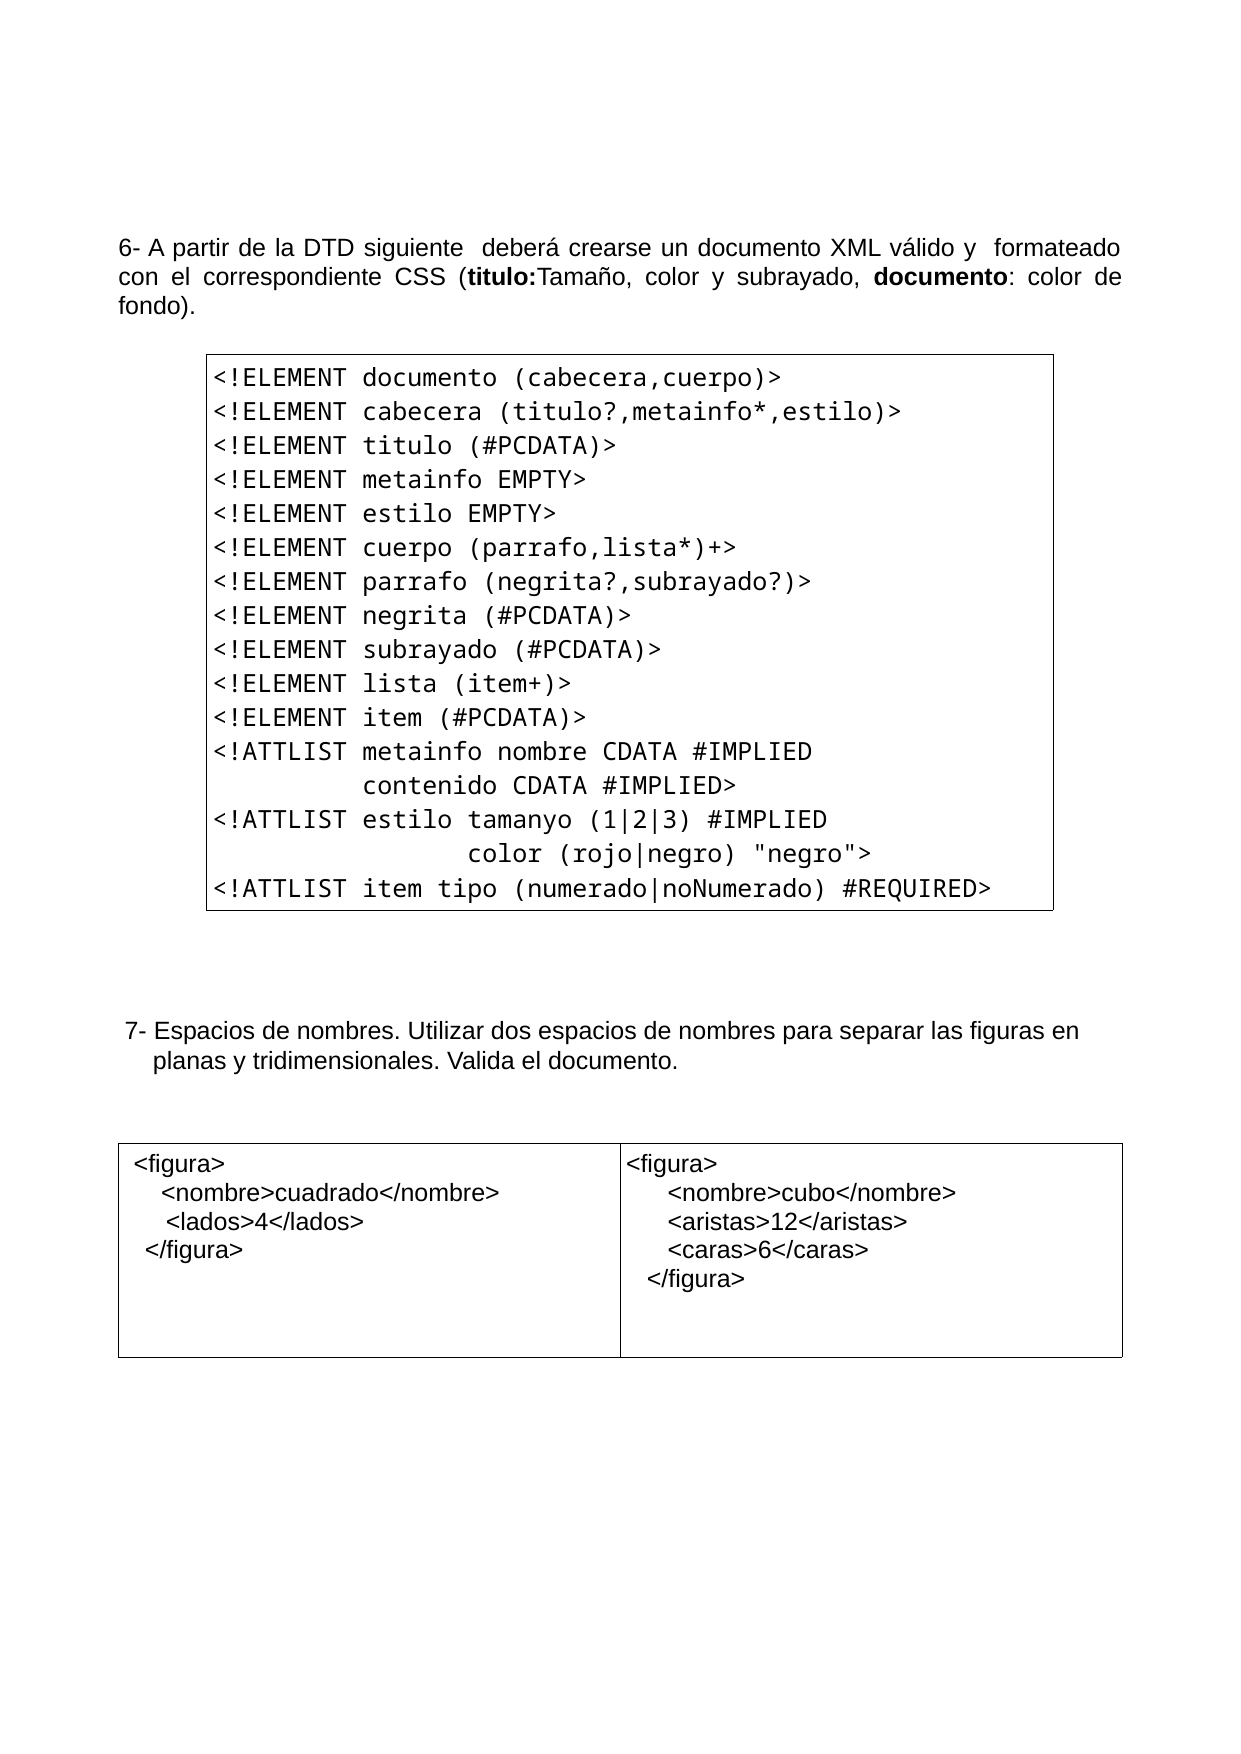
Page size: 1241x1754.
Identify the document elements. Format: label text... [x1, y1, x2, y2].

table_header <!ELEMENT documento (cabecera,cuerpo)> <!ELEMENT cabecera (titulo?,metainfo*,estilo)> <!ELEMENT titulo (#PCDATA)> <!ELEMENT metainfo EMPTY> <!ELEMENT estilo EMPTY> <!ELEMENT cuerpo (parrafo,lista*)+> <!ELEMENT parrafo (negrita?,subrayado?)> <!ELEMENT negrita (#PCDATA)> <!ELEMENT subrayado (#PCDATA)> <!ELEMENT lista (item+)> <!ELEMENT item (#PCDATA)> <!ATTLIST metainfo nombre CDATA #IMPLIED contenido CDATA #IMPLIED> <!ATTLIST estilo tamanyo (1|2|3) #IMPLIED color (rojo|negro) "negro"> <!ATTLIST item tipo (numerado|noNumerado) #REQUIRED> [207, 355, 1053, 910]
table_header <figura> <nombre>cuadrado</nombre> <lados>4</lados> </figura> [119, 1144, 620, 1357]
text 6- A partir de la DTD siguiente deberá crearse un documento XML válido y formateado con el correspondiente CSS (titulo:Tamaño, color y subrayado, documento: color de fondo). [118, 233, 1122, 319]
text 7- Espacios de nombres. Utilizar dos espacios de nombres para separar las figuras en planas y tridimensionales. Valida el documento. [44, 1012, 1122, 1075]
table_header <figura> <nombre>cubo</nombre> <aristas>12</aristas> <caras>6</caras> </figura> [621, 1144, 1122, 1357]
